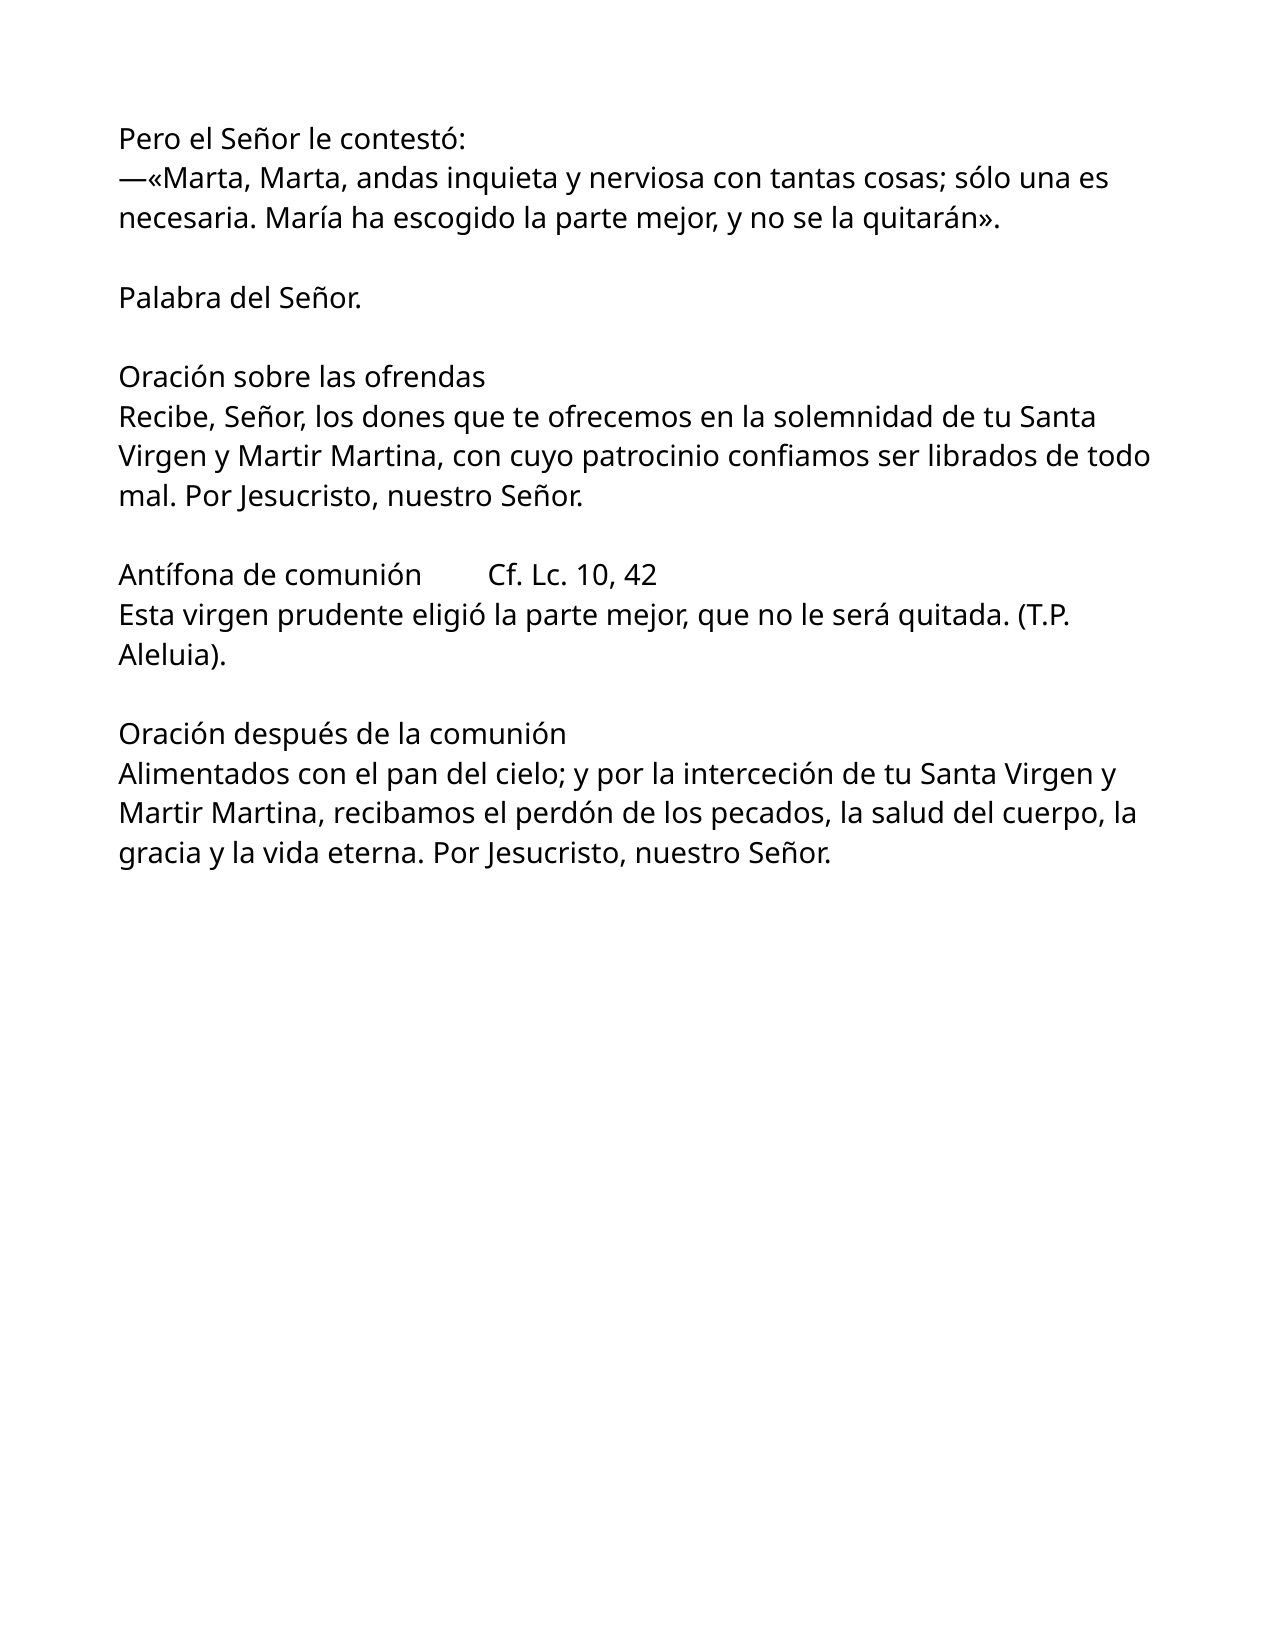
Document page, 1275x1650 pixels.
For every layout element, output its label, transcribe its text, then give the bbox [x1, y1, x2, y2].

text Palabra del Señor. [118, 277, 1157, 317]
text Pero el Señor le contestó: [118, 118, 1157, 158]
text Oración sobre las ofrendas [118, 356, 1157, 396]
text —«Marta, Marta, andas inquieta y nerviosa con tantas cosas; sólo una es necesaria. María ha escogido la parte mejor, y no se la quitarán». [118, 158, 1157, 237]
text Antífona de comunión Cf. Lc. 10, 42 [118, 555, 1157, 594]
text Recibe, Señor, los dones que te ofrecemos en la solemnidad de tu Santa Virgen y Martir Martina, con cuyo patrocinio confiamos ser librados de todo mal. Por Jesucristo, nuestro Señor. [118, 396, 1157, 515]
text Alimentados con el pan del cielo; y por la interceción de tu Santa Virgen y Martir Martina, recibamos el perdón de los pecados, la salud del cuerpo, la gracia y la vida eterna. Por Jesucristo, nuestro Señor. [118, 753, 1157, 872]
text Oración después de la comunión [118, 713, 1157, 753]
text Esta virgen prudente eligió la parte mejor, que no le será quitada. (T.P. Aleluia). [118, 594, 1157, 674]
